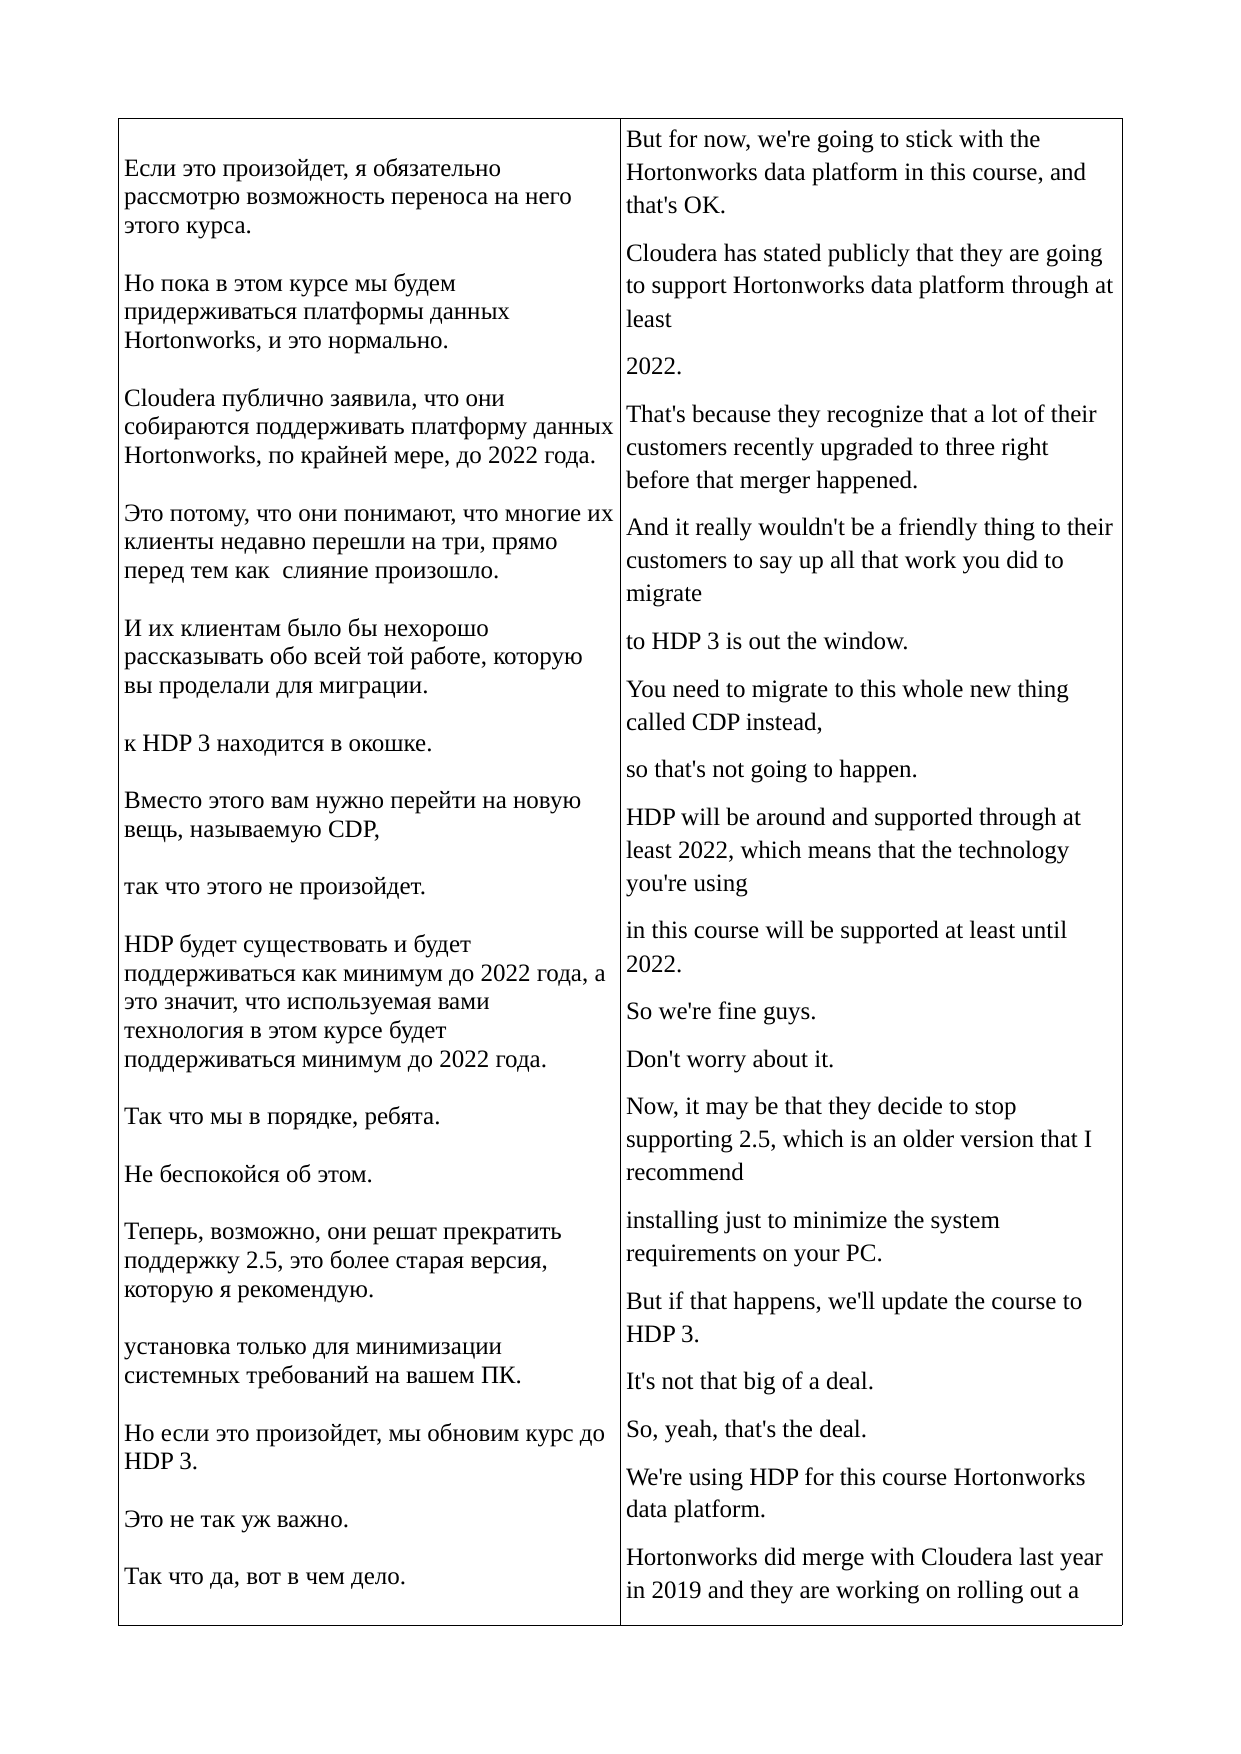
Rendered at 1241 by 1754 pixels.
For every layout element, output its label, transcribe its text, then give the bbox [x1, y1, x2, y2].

table_header Если это произойдет, я обязательно рассмотрю возможность переноса на него этого курса. Но пока в этом курсе мы будем придерживаться платформы данных Hortonworks, и это нормально. Cloudera публично заявила, что они собираются поддерживать платформу данных Hortonworks, по крайней мере, до 2022 года. Это потому, что они понимают, что многие их клиенты недавно перешли на три, прямо перед тем как слияние произошло. И их клиентам было бы нехорошо рассказывать обо всей той работе, которую вы проделали для миграции. к HDP 3 находится в окошке. Вместо этого вам нужно перейти на новую вещь, называемую CDP, так что этого не произойдет. HDP будет существовать и будет поддерживаться как минимум до 2022 года, а это значит, что используемая вами технология в этом курсе будет поддерживаться минимум до 2022 года. Так что мы в порядке, ребята. Не беспокойся об этом. Теперь, возможно, они решат прекратить поддержку 2.5, это более старая версия, которую я рекомендую. установка только для минимизации системных требований на вашем ПК. Но если это произойдет, мы обновим курс до HDP 3. Это не так уж важно. Так что да, вот в чем дело. [119, 119, 620, 1625]
table_header But for now, we're going to stick with the Hortonworks data platform in this course, and that's OK. Cloudera has stated publicly that they are going to support Hortonworks data platform through at least 2022. That's because they recognize that a lot of their customers recently upgraded to three right before that merger happened. And it really wouldn't be a friendly thing to their customers to say up all that work you did to migrate to HDP 3 is out the window. You need to migrate to this whole new thing called CDP instead, so that's not going to happen. HDP will be around and supported through at least 2022, which means that the technology you're using in this course will be supported at least until 2022. So we're fine guys. Don't worry about it. Now, it may be that they decide to stop supporting 2.5, which is an older version that I recommend installing just to minimize the system requirements on your PC. But if that happens, we'll update the course to HDP 3. It's not that big of a deal. So, yeah, that's the deal. We're using HDP for this course Hortonworks data platform. Hortonworks did merge with Cloudera last year in 2019 and they are working on rolling out a [621, 119, 1122, 1625]
